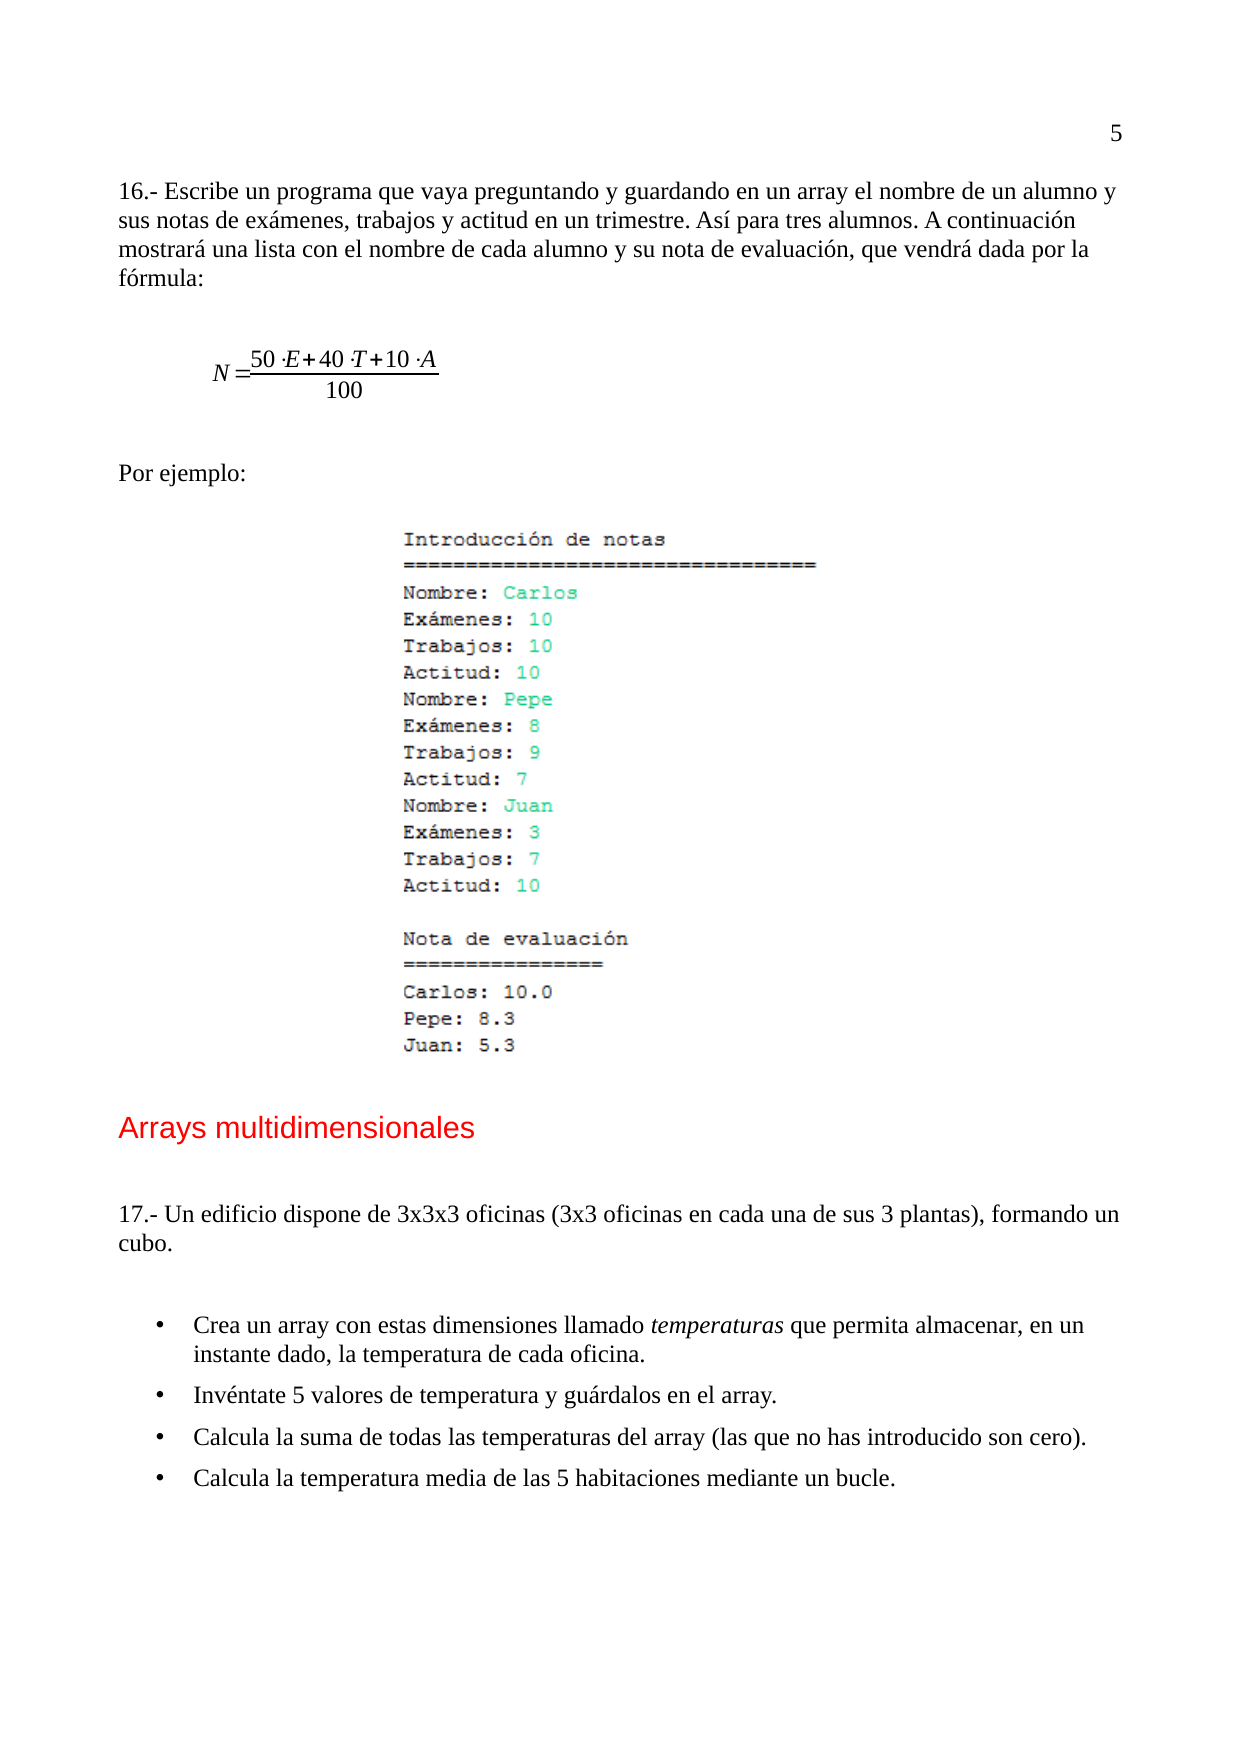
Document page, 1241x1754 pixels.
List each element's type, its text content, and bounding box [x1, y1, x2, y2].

text Por ejemplo: [118, 458, 1122, 515]
picture [403, 527, 837, 1061]
text 17.- Un edificio dispone de 3x3x3 oficinas (3x3 oficinas en cada una de sus 3 plantas), formando un cubo. [118, 1199, 1122, 1257]
list Calcula la suma de todas las temperaturas del array (las que no has introducido son cero). [156, 1422, 1122, 1451]
list Invéntate 5 valores de temperatura y guárdalos en el array. [156, 1381, 1122, 1409]
text 16.- Escribe un programa que vaya preguntando y guardando en un array el nombre de un alumno y sus notas de exámenes, trabajos y actitud en un trimestre. Así para tres alumnos. A continuación mostrará una lista con el nombre de cada alumno y su nota de evaluación, que vendrá dada por la fórmula: [118, 176, 1122, 291]
list Crea un array con estas dimensiones llamado temperaturas que permita almacenar, en un instante dado, la temperatura de cada oficina. [156, 1311, 1122, 1368]
list Calcula la temperatura media de las 5 habitaciones mediante un bucle. [156, 1463, 1122, 1492]
subtitle Arrays multidimensionales [118, 1110, 1122, 1146]
